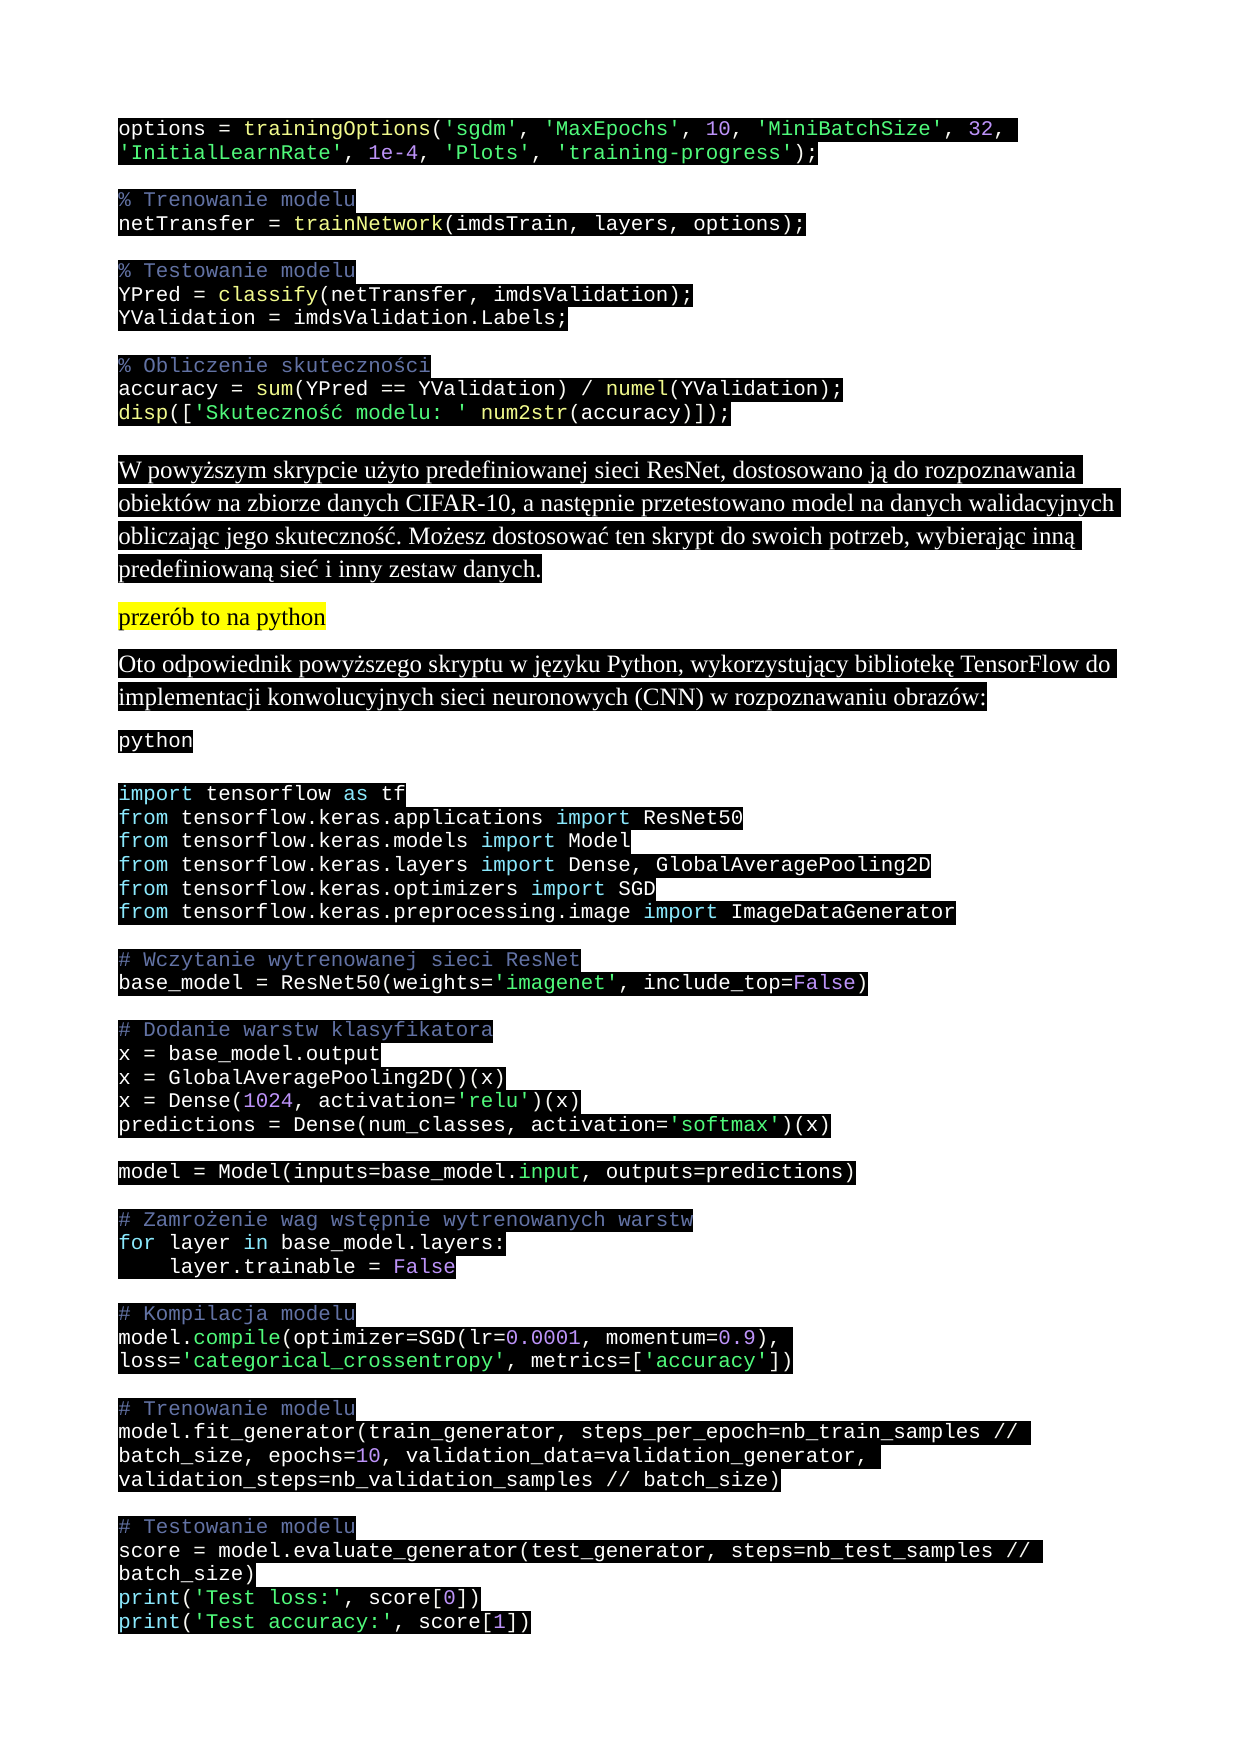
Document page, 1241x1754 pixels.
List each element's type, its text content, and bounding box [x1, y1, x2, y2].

text # Testowanie modelu [118, 1516, 1122, 1540]
text # Kompilacja modelu [118, 1303, 1122, 1327]
text disp(['Skuteczność modelu: ' num2str(accuracy)]); [118, 402, 1122, 426]
text % Trenowanie modelu [118, 189, 1122, 213]
text for layer in base_model.layers: [118, 1232, 1122, 1256]
text from tensorflow.keras.applications import ResNet50 [118, 807, 1122, 830]
text from tensorflow.keras.models import Model [118, 830, 1122, 854]
text model.compile(optimizer=SGD(lr=0.0001, momentum=0.9), loss='categorical_crossentropy', metrics=['accuracy']) [118, 1327, 1122, 1374]
text layer.trainable = False [118, 1256, 1122, 1279]
text przerób to na python [118, 602, 1122, 630]
text base_model = ResNet50(weights='imagenet', include_top=False) [118, 972, 1122, 996]
text score = model.evaluate_generator(test_generator, steps=nb_test_samples // batch_size) [118, 1540, 1122, 1587]
text Oto odpowiednik powyższego skryptu w języku Python, wykorzystujący bibliotekę TensorFlow do implementacji konwolucyjnych sieci neuronowych (CNN) w rozpoznawaniu obrazów: [118, 649, 1122, 711]
text predictions = Dense(num_classes, activation='softmax')(x) [118, 1114, 1122, 1138]
text W powyższym skrypcie użyto predefiniowanej sieci ResNet, dostosowano ją do rozpoznawania obiektów na zbiorze danych CIFAR-10, a następnie przetestowano model na danych walidacyjnych obliczając jego skuteczność. Możesz dostosować ten skrypt do swoich potrzeb, wybierając inną predefiniowaną sieć i inny zestaw danych. [118, 455, 1122, 583]
text netTransfer = trainNetwork(imdsTrain, layers, options); [118, 213, 1122, 236]
text accuracy = sum(YPred == YValidation) / numel(YValidation); [118, 378, 1122, 402]
text # Zamrożenie wag wstępnie wytrenowanych warstw [118, 1209, 1122, 1232]
text print('Test loss:', score[0]) [118, 1587, 1122, 1611]
text from tensorflow.keras.preprocessing.image import ImageDataGenerator [118, 901, 1122, 925]
text YValidation = imdsValidation.Labels; [118, 307, 1122, 331]
text % Testowanie modelu [118, 260, 1122, 284]
text from tensorflow.keras.layers import Dense, GlobalAveragePooling2D [118, 854, 1122, 878]
text options = trainingOptions('sgdm', 'MaxEpochs', 10, 'MiniBatchSize', 32, 'InitialLearnRate', 1e-4, 'Plots', 'training-progress'); [118, 118, 1122, 165]
text import tensorflow as tf [118, 783, 1122, 807]
text # Trenowanie modelu [118, 1398, 1122, 1421]
text python [118, 730, 1122, 753]
text % Obliczenie skuteczności [118, 354, 1122, 378]
text from tensorflow.keras.optimizers import SGD [118, 878, 1122, 901]
text # Wczytanie wytrenowanej sieci ResNet [118, 948, 1122, 972]
text # Dodanie warstw klasyfikatora [118, 1019, 1122, 1043]
text model = Model(inputs=base_model.input, outputs=predictions) [118, 1161, 1122, 1185]
text x = Dense(1024, activation='relu')(x) [118, 1090, 1122, 1114]
text model.fit_generator(train_generator, steps_per_epoch=nb_train_samples // batch_size, epochs=10, validation_data=validation_generator, validation_steps=nb_validation_samples // batch_size) [118, 1421, 1122, 1492]
text x = GlobalAveragePooling2D()(x) [118, 1067, 1122, 1090]
text print('Test accuracy:', score[1]) [118, 1611, 1122, 1634]
text YPred = classify(netTransfer, imdsValidation); [118, 284, 1122, 307]
text x = base_model.output [118, 1043, 1122, 1067]
